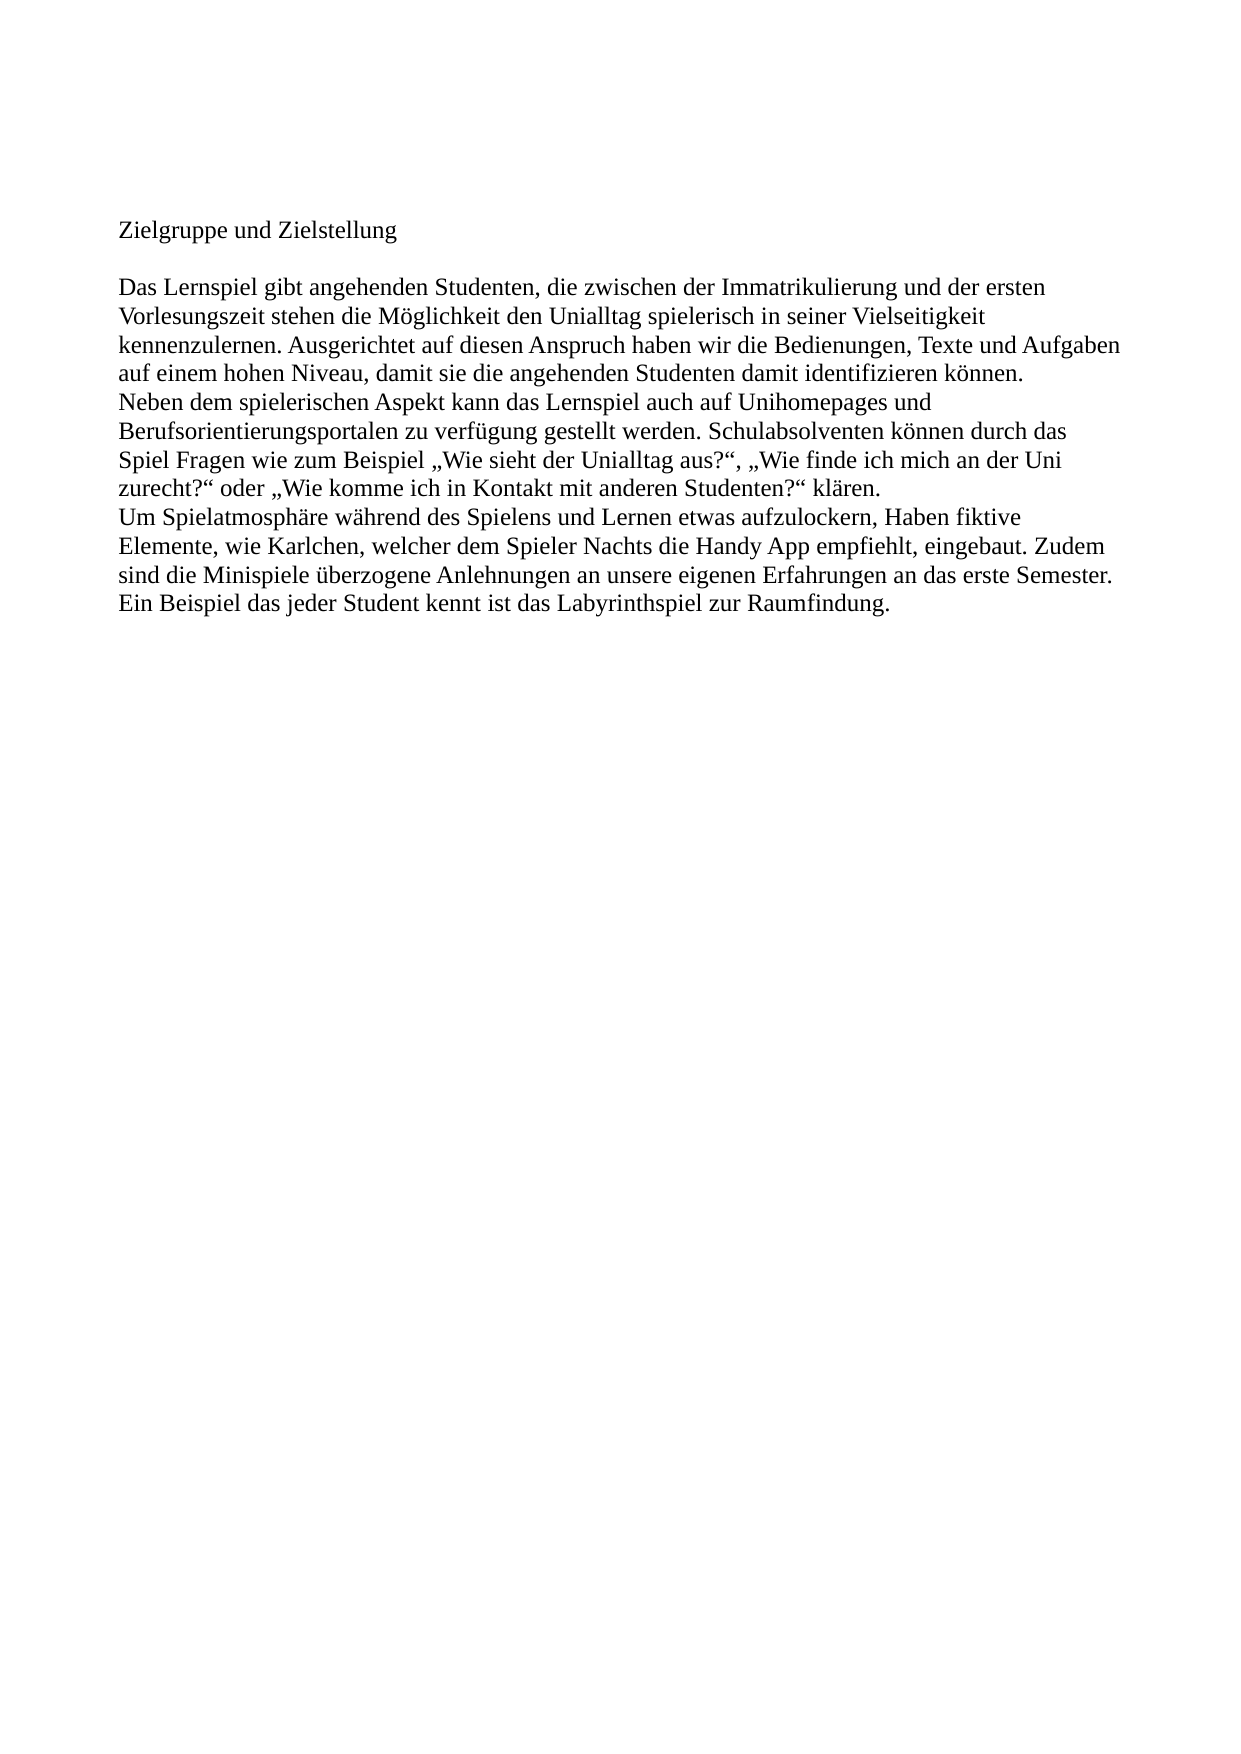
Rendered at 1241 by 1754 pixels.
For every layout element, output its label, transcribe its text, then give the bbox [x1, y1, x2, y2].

text Zielgruppe und Zielstellung Das Lernspiel gibt angehenden Studenten, die zwischen der Immatrikulierung und der ersten Vorlesungszeit stehen die Möglichkeit den Unialltag spielerisch in seiner Vielseitigkeit kennenzulernen. Ausgerichtet auf diesen Anspruch haben wir die Bedienungen, Texte und Aufgaben auf einem hohen Niveau, damit sie die angehenden Studenten damit identifizieren können. Neben dem spielerischen Aspekt kann das Lernspiel auch auf Unihomepages und Berufsorientierungsportalen zu verfügung gestellt werden. Schulabsolventen können durch das Spiel Fragen wie zum Beispiel „Wie sieht der Unialltag aus?“, „Wie finde ich mich an der Uni zurecht?“ oder „Wie komme ich in Kontakt mit anderen Studenten?“ klären. Um Spielatmosphäre während des Spielens und Lernen etwas aufzulockern, Haben fiktive Elemente, wie Karlchen, welcher dem Spieler Nachts die Handy App empfiehlt, eingebaut. Zudem sind die Minispiele überzogene Anlehnungen an unsere eigenen Erfahrungen an das erste Semester. Ein Beispiel das jeder Student kennt ist das Labyrinthspiel zur Raumfindung. [118, 215, 1122, 617]
text [118, 118, 1122, 150]
